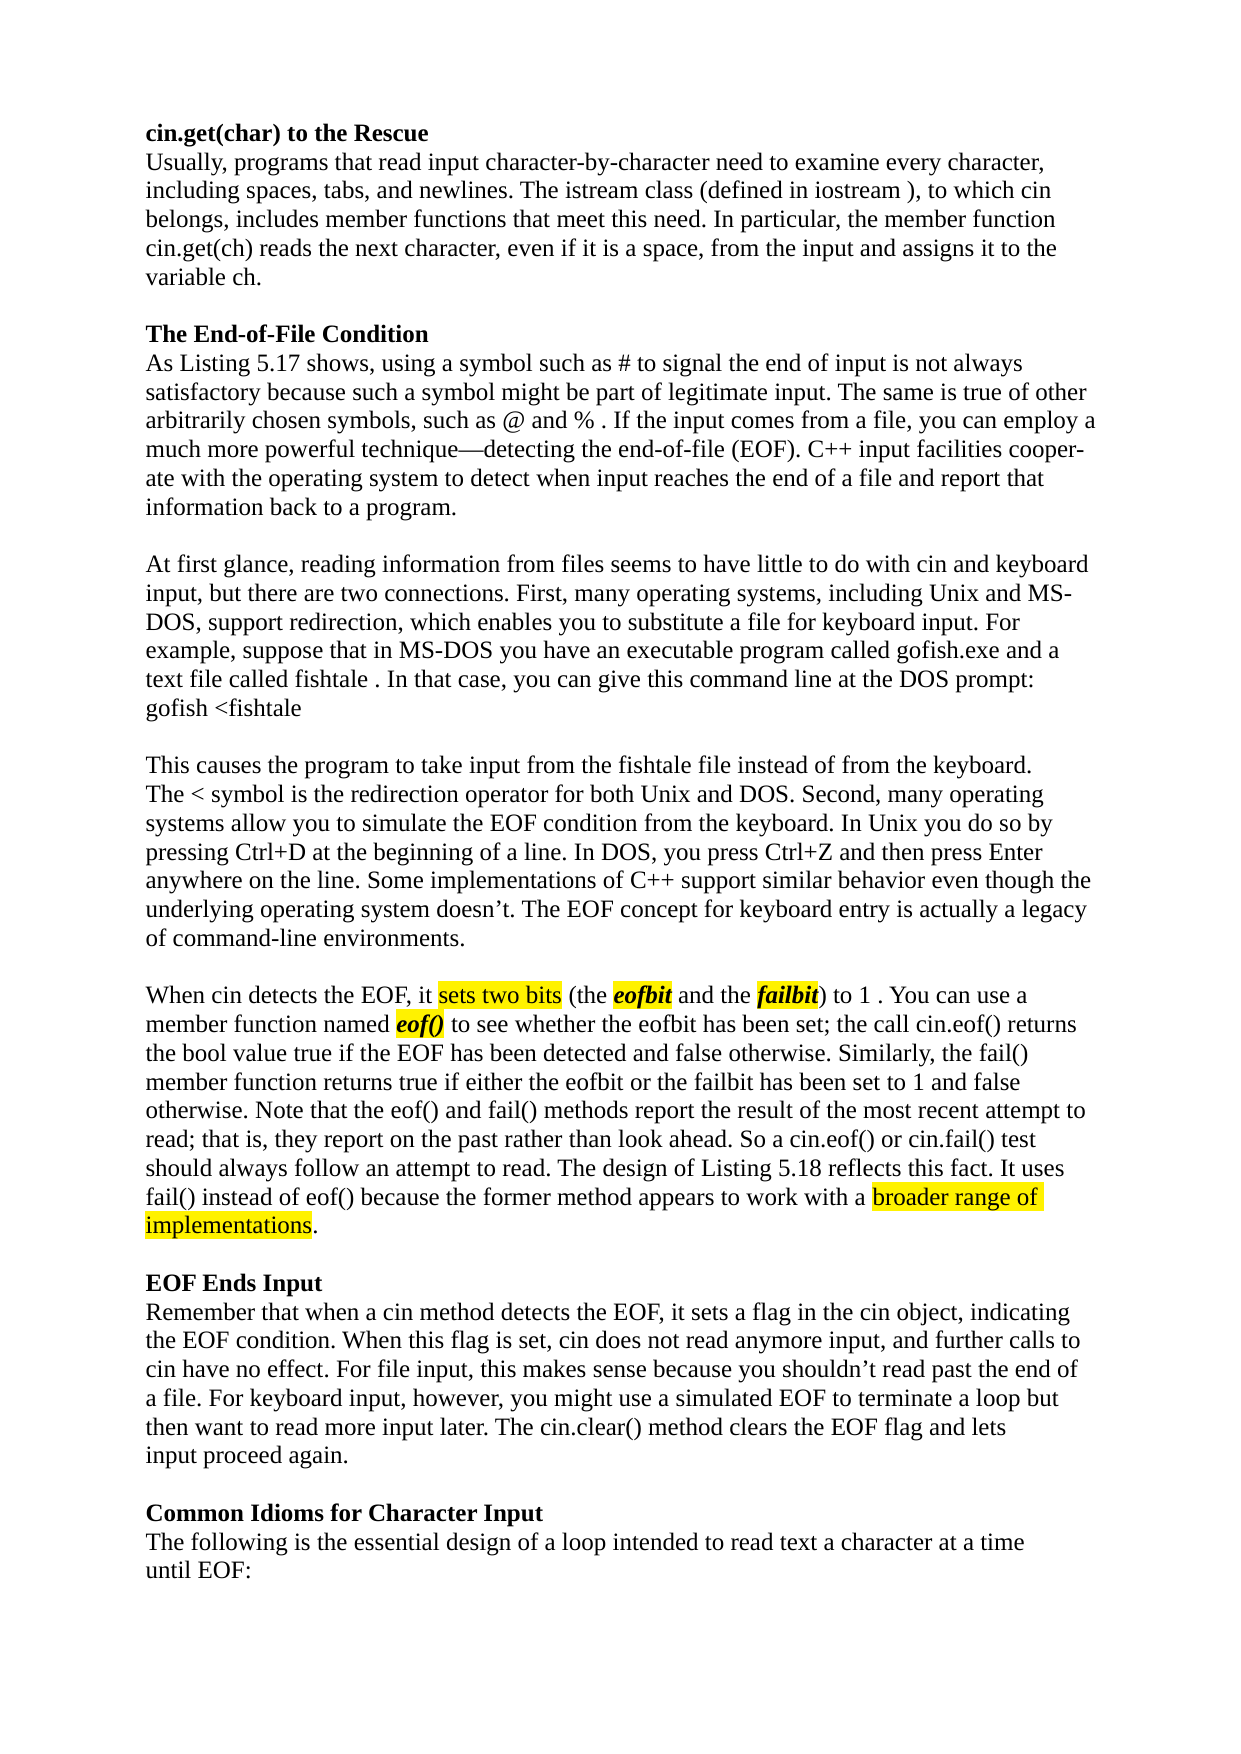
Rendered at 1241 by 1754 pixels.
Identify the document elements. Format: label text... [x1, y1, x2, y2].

text the EOF condition. When this flag is set, cin does not read anymore input, and further calls to [145, 1326, 1102, 1354]
text including spaces, tabs, and newlines. The istream class (defined in iostream ), to which cin [145, 176, 1102, 204]
text Usually, programs that read input character-by-character need to examine every character, [145, 147, 1102, 176]
text arbitrarily chosen symbols, such as @ and % . If the input comes from a file, you can employ a [145, 406, 1102, 434]
text ate with the operating system to detect when input reaches the end of a file and report that [145, 463, 1102, 492]
text belongs, includes member functions that meet this need. In particular, the member function [145, 204, 1102, 233]
text As Listing 5.17 shows, using a symbol such as # to signal the end of input is not always satisfactory because such a symbol might be part of legitimate input. The same is true of other [145, 348, 1102, 406]
text This causes the program to take input from the fishtale file instead of from the keyboard. [145, 751, 1102, 779]
text The < symbol is the redirection operator for both Unix and DOS. Second, many operating systems allow you to simulate the EOF condition from the keyboard. In Unix you do so by pressing Ctrl+D at the beginning of a line. In DOS, you press Ctrl+Z and then press Enter anywhere on the line. Some implementations of C++ support similar behavior even though the underlying operating system doesn’t. The EOF concept for keyboard entry is actually a legacy of command-line environments. [145, 779, 1102, 952]
text much more powerful technique—detecting the end-of-file (EOF). C++ input facilities cooper- [145, 434, 1102, 463]
text the bool value true if the EOF has been detected and false otherwise. Similarly, the fail() member function returns true if either the eofbit or the failbit has been set to 1 and false otherwise. Note that the eof() and fail() methods report the result of the most recent attempt to read; that is, they report on the past rather than look ahead. So a cin.eof() or cin.fail() test should always follow an attempt to read. The design of Listing 5.18 reflects this fact. It uses fail() instead of eof() because the former method appears to work with a broader range of implementations. [145, 1038, 1102, 1239]
text input, but there are two connections. First, many operating systems, including Unix and MS- [145, 578, 1102, 607]
text When cin detects the EOF, it sets two bits (the eofbit and the failbit) to 1 . You can use a member function named eof() to see whether the eofbit has been set; the call cin.eof() returns [145, 981, 1102, 1038]
text information back to a program. [145, 492, 1102, 521]
text Common Idioms for Character Input [145, 1498, 1102, 1527]
text The following is the essential design of a loop intended to read text a character at a time [145, 1527, 1102, 1556]
text cin.get(char) to the Rescue [145, 118, 1102, 147]
text a file. For keyboard input, however, you might use a simulated EOF to terminate a loop but [145, 1383, 1102, 1412]
text cin have no effect. For file input, this makes sense because you shouldn’t read past the end of [145, 1354, 1102, 1383]
text EOF Ends Input [145, 1268, 1102, 1297]
text until EOF: [145, 1556, 1102, 1584]
text then want to read more input later. The cin.clear() method clears the EOF flag and lets [145, 1412, 1102, 1441]
text gofish <fishtale [145, 693, 1102, 722]
text Remember that when a cin method detects the EOF, it sets a flag in the cin object, indicating [145, 1297, 1102, 1326]
text input proceed again. [145, 1441, 1102, 1469]
text The End-of-File Condition [145, 319, 1102, 348]
text cin.get(ch) reads the next character, even if it is a space, from the input and assigns it to the [145, 233, 1102, 262]
text variable ch. [145, 262, 1102, 291]
text At first glance, reading information from files seems to have little to do with cin and keyboard [145, 549, 1102, 578]
text DOS, support redirection, which enables you to substitute a file for keyboard input. For example, suppose that in MS-DOS you have an executable program called gofish.exe and a text file called fishtale . In that case, you can give this command line at the DOS prompt: [145, 607, 1102, 693]
